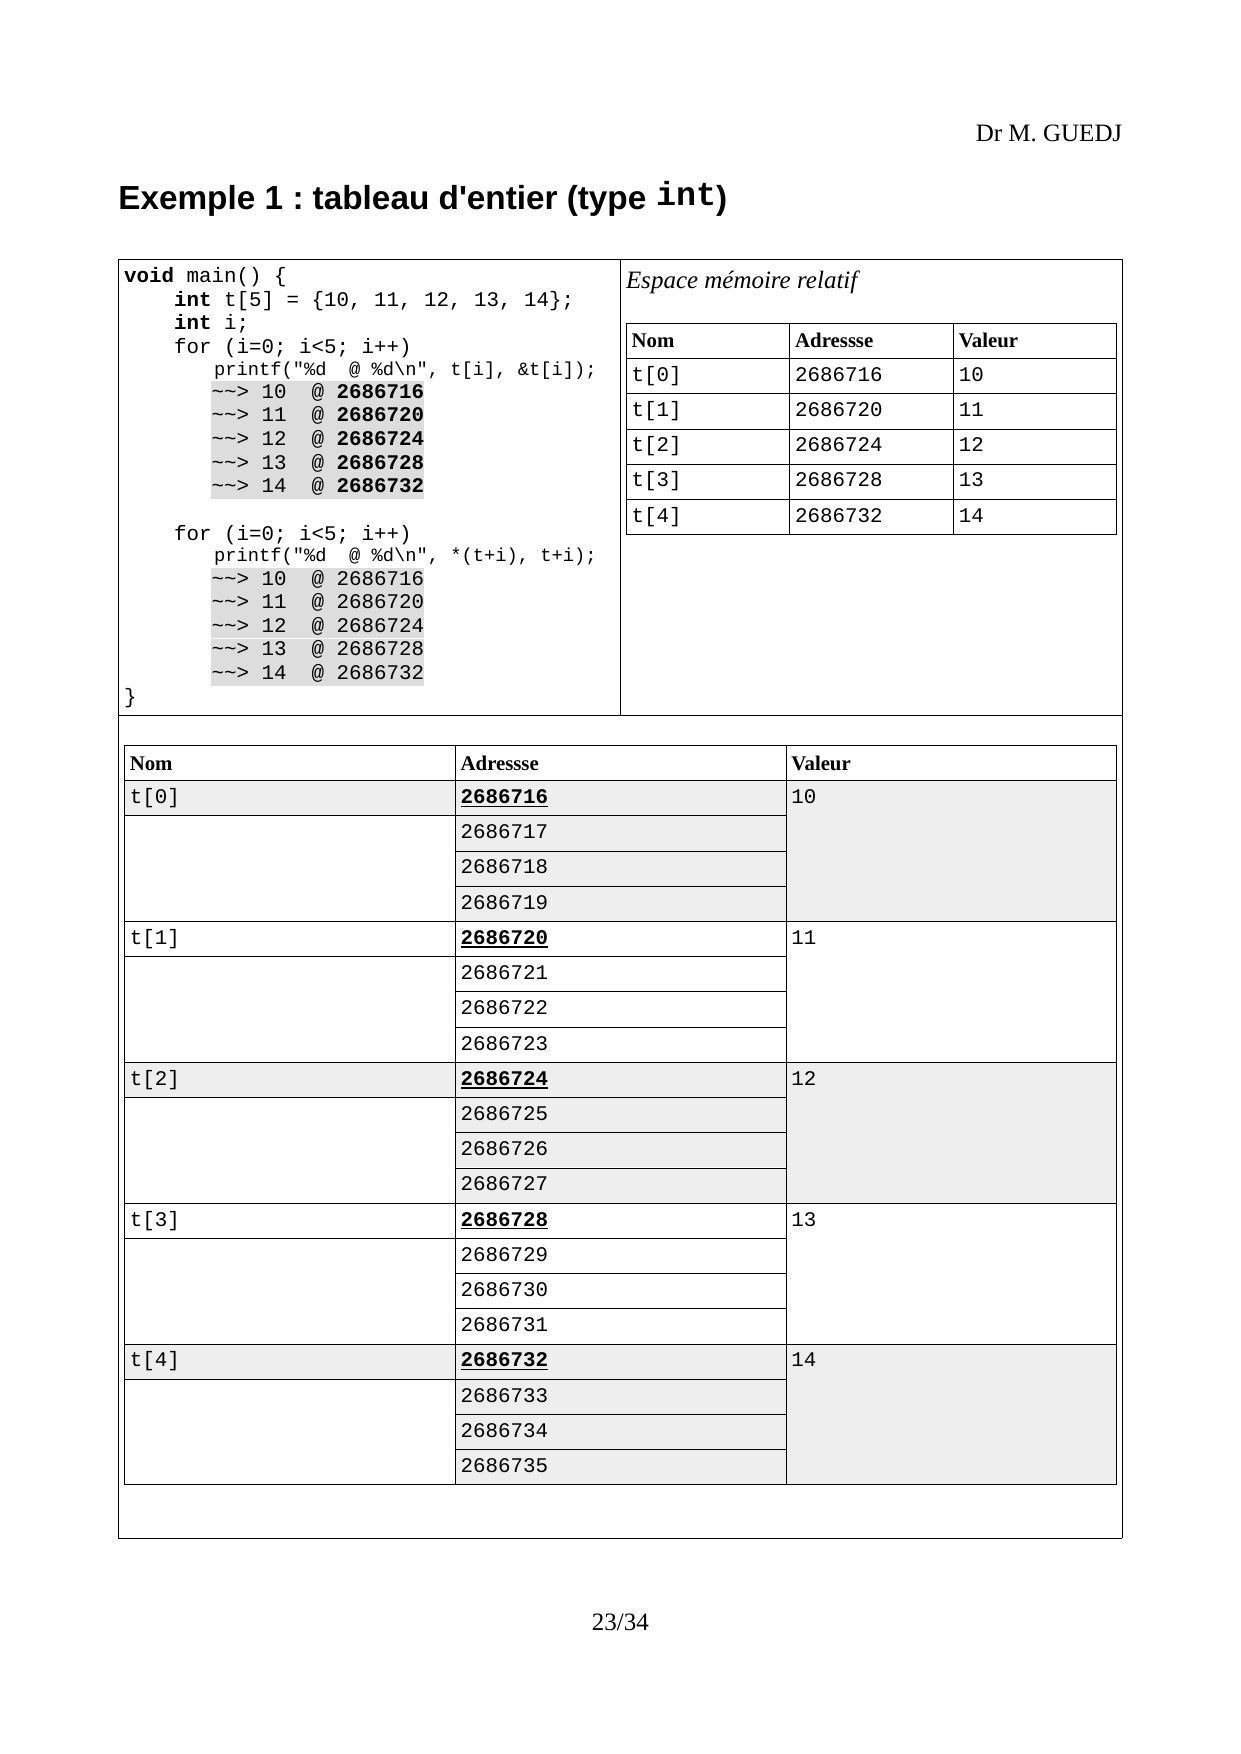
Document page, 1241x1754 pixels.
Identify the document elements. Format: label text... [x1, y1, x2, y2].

table_cell [125, 816, 455, 921]
table_cell 2686720 [790, 394, 953, 428]
table_cell 11 [954, 394, 1116, 428]
table_cell 2686735 [456, 1450, 786, 1484]
table_header Adressse [456, 746, 786, 780]
table_header Nom [627, 324, 789, 358]
table_cell t[3] [125, 1204, 455, 1238]
table_cell 2686716 [790, 359, 953, 393]
table_header Nom [125, 746, 455, 780]
table_header Valeur [787, 746, 1116, 780]
table_cell 2686721 [456, 957, 786, 991]
table_cell 14 [954, 500, 1116, 534]
table_cell 2686718 [456, 852, 786, 886]
table_cell [125, 957, 455, 1062]
table_cell 14 [787, 1345, 1116, 1484]
table_cell 2686727 [456, 1169, 786, 1203]
table_cell 2686722 [456, 992, 786, 1027]
table_cell t[2] [627, 430, 789, 464]
table_cell [125, 1380, 455, 1484]
table_cell t[1] [627, 394, 789, 428]
table_cell 2686717 [456, 816, 786, 851]
table_cell 2686723 [456, 1028, 786, 1062]
table_cell [125, 1239, 455, 1343]
table_header void main() { int t[5] = {10, 11, 12, 13, 14}; int i; for (i=0; i<5; i++) printf("%d @ %d\n", t[i], &t[i]); ~~> 10 @ 2686716 ~~> 11 @ 2686720 ~~> 12 @ 2686724 ~~> 13 @ 2686728 ~~> 14 @ 2686732 for (i=0; i<5; i++) printf("%d @ %d\n", *(t+i), t+i); ~~> 10 @ 2686716 ~~> 11 @ 2686720 ~~> 12 @ 2686724 ~~> 13 @ 2686728 ~~> 14 @ 2686732 } [119, 260, 620, 715]
table_cell 11 [787, 922, 1116, 1062]
table_cell 2686726 [456, 1133, 786, 1167]
table_cell 13 [787, 1204, 1116, 1343]
table_cell 2686732 [790, 500, 953, 534]
table_cell 10 [954, 359, 1116, 393]
table_cell t[0] [627, 359, 789, 393]
table_cell [119, 716, 1122, 1537]
table_cell 2686733 [456, 1380, 786, 1414]
table_cell 2686724 [456, 1063, 786, 1097]
table_cell 13 [954, 465, 1116, 499]
table_header Adressse [790, 324, 953, 358]
table_cell 2686734 [456, 1415, 786, 1449]
table_cell 2686719 [456, 887, 786, 921]
table_cell 2686720 [456, 922, 786, 956]
table_cell 2686728 [790, 465, 953, 499]
table_cell 2686716 [456, 781, 786, 815]
table_cell 2686725 [456, 1098, 786, 1132]
table_cell 2686732 [456, 1345, 786, 1379]
table_cell 12 [787, 1063, 1116, 1203]
table_cell 2686724 [790, 430, 953, 464]
table_header Valeur [954, 324, 1116, 358]
table_cell [125, 1098, 455, 1203]
table_cell t[1] [125, 922, 455, 956]
subtitle Exemple 1 : tableau d'entier (type int) [118, 176, 1122, 218]
table_cell t[2] [125, 1063, 455, 1097]
table_cell 2686731 [456, 1309, 786, 1343]
table_cell t[4] [125, 1345, 455, 1379]
table_cell 2686729 [456, 1239, 786, 1273]
table_header Espace mémoire relatif [621, 260, 1122, 715]
table_cell 10 [787, 781, 1116, 921]
table_cell t[0] [125, 781, 455, 815]
table_cell 2686728 [456, 1204, 786, 1238]
table_cell 2686730 [456, 1274, 786, 1308]
table_cell t[4] [627, 500, 789, 534]
table_cell t[3] [627, 465, 789, 499]
table_cell 12 [954, 430, 1116, 464]
